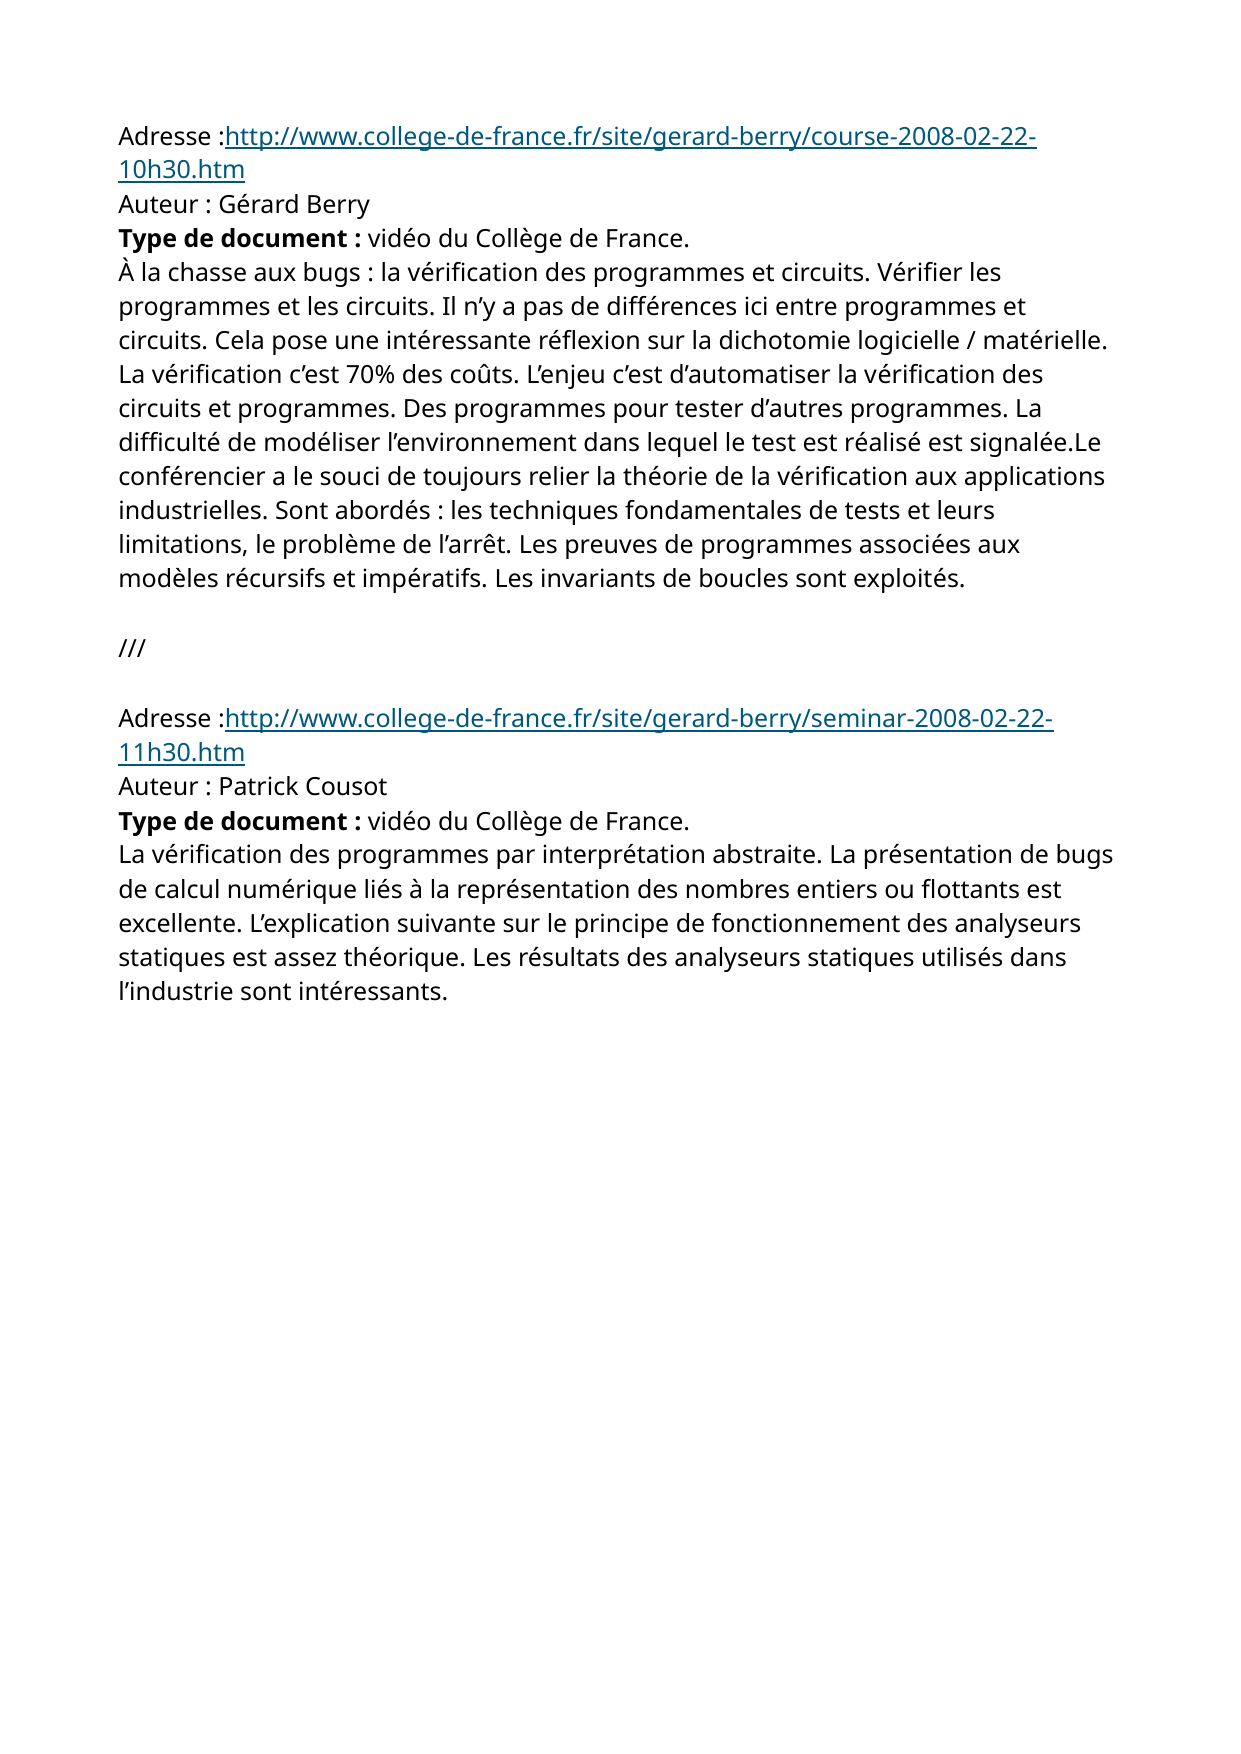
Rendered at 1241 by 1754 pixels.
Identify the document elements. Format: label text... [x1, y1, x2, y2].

text Adresse :http://www.college-de-france.fr/site/gerard-berry/seminar-2008-02-22-11h30.htm [118, 701, 1122, 769]
text /// [118, 631, 1122, 665]
text Auteur : Patrick Cousot Type de document : vidéo du Collège de France. La vérification des programmes par interprétation abstraite. La présentation de bugs de calcul numérique liés à la représentation des nombres entiers ou flottants est excellente. L’explication suivante sur le principe de fonctionnement des analyseurs statiques est assez théorique. Les résultats des analyseurs statiques utilisés dans l’industrie sont intéressants. [118, 769, 1122, 1007]
text Auteur : Gérard Berry Type de document : vidéo du Collège de France. À la chasse aux bugs : la vérification des programmes et circuits. Vérifier les programmes et les circuits. Il n’y a pas de différences ici entre programmes et circuits. Cela pose une intéressante réflexion sur la dichotomie logicielle / matérielle. La vérification c’est 70% des coûts. L’enjeu c’est d’automatiser la vérification des circuits et programmes. Des programmes pour tester d’autres programmes. La difficulté de modéliser l’environnement dans lequel le test est réalisé est signalée.Le conférencier a le souci de toujours relier la théorie de la vérification aux applications industrielles. Sont abordés : les techniques fondamentales de tests et leurs limitations, le problème de l’arrêt. Les preuves de programmes associées aux modèles récursifs et impératifs. Les invariants de boucles sont exploités. [118, 186, 1122, 595]
text Adresse :http://www.college-de-france.fr/site/gerard-berry/course-2008-02-22-10h30.htm [118, 118, 1122, 186]
